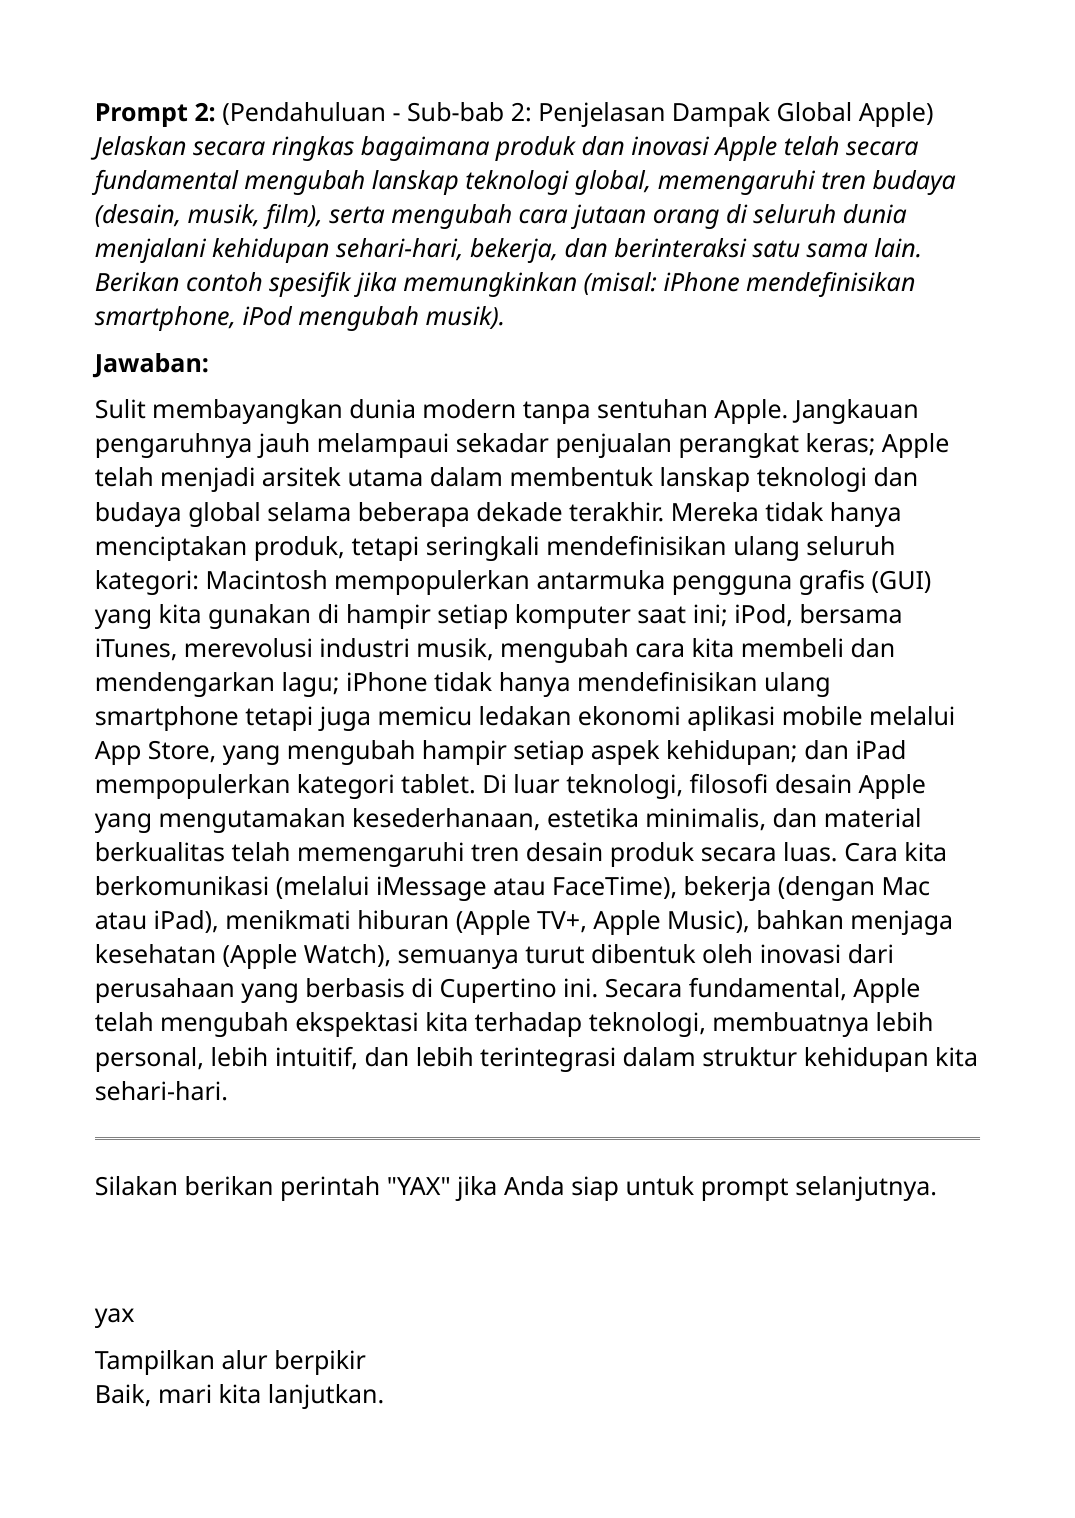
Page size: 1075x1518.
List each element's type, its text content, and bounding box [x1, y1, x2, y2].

text Tampilkan alur berpikir [94, 1342, 980, 1376]
text Silakan berikan perintah "YAX" jika Anda siap untuk prompt selanjutnya. [94, 1169, 980, 1203]
text Prompt 2: (Pendahuluan - Sub-bab 2: Penjelasan Dampak Global Apple) Jelaskan secara ringkas bagaimana produk dan inovasi Apple telah secara fundamental mengubah lanskap teknologi global, memengaruhi tren budaya (desain, musik, film), serta mengubah cara jutaan orang di seluruh dunia menjalani kehidupan sehari-hari, bekerja, dan berinteraksi satu sama lain. Berikan contoh spesifik jika memungkinkan (misal: iPhone mendefinisikan smartphone, iPod mengubah musik). [94, 94, 980, 333]
text Sulit membayangkan dunia modern tanpa sentuhan Apple. Jangkauan pengaruhnya jauh melampaui sekadar penjualan perangkat keras; Apple telah menjadi arsitek utama dalam membentuk lanskap teknologi dan budaya global selama beberapa dekade terakhir. Mereka tidak hanya menciptakan produk, tetapi seringkali mendefinisikan ulang seluruh kategori: Macintosh mempopulerkan antarmuka pengguna grafis (GUI) yang kita gunakan di hampir setiap komputer saat ini; iPod, bersama iTunes, merevolusi industri musik, mengubah cara kita membeli dan mendengarkan lagu; iPhone tidak hanya mendefinisikan ulang smartphone tetapi juga memicu ledakan ekonomi aplikasi mobile melalui App Store, yang mengubah hampir setiap aspek kehidupan; dan iPad mempopulerkan kategori tablet. Di luar teknologi, filosofi desain Apple yang mengutamakan kesederhanaan, estetika minimalis, dan material berkualitas telah memengaruhi tren desain produk secara luas. Cara kita berkomunikasi (melalui iMessage atau FaceTime), bekerja (dengan Mac atau iPad), menikmati hiburan (Apple TV+, Apple Music), bahkan menjaga kesehatan (Apple Watch), semuanya turut dibentuk oleh inovasi dari perusahaan yang berbasis di Cupertino ini. Secara fundamental, Apple telah mengubah ekspektasi kita terhadap teknologi, membuatnya lebih personal, lebih intuitif, dan lebih terintegrasi dalam struktur kehidupan kita sehari-hari. [94, 392, 980, 1107]
text yax [94, 1296, 980, 1330]
text Baik, mari kita lanjutkan. [94, 1376, 980, 1411]
text Jawaban: [94, 345, 980, 379]
